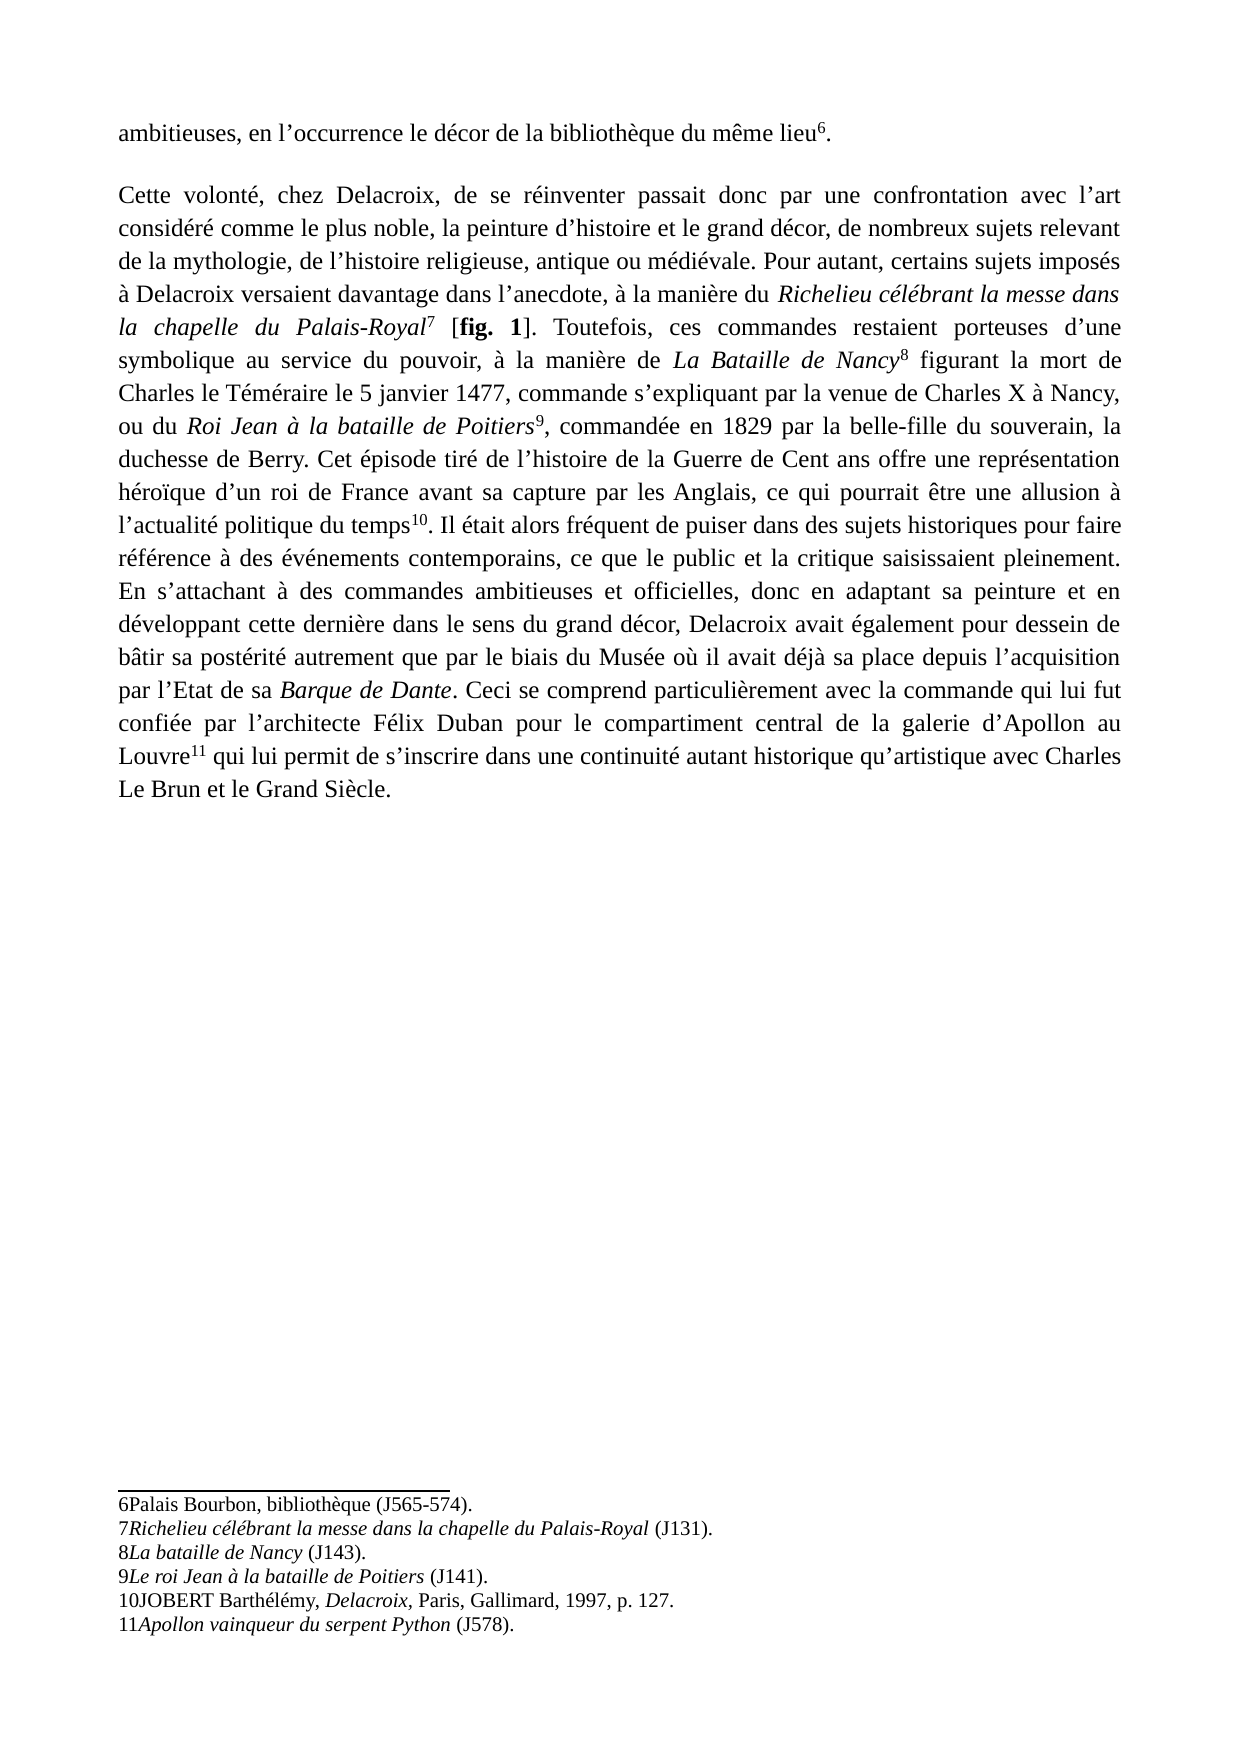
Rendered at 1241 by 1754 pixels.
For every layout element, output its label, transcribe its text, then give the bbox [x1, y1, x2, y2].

text Palais Bourbon, bibliothèque (J565-574). [118, 1491, 1122, 1516]
text Le roi Jean à la bataille de Poitiers (J141). [118, 1564, 1122, 1588]
text JOBERT Barthélémy, Delacroix, Paris, Gallimard, 1997, p. 127. [118, 1588, 1122, 1612]
text Richelieu célébrant la messe dans la chapelle du Palais-Royal (J131). [118, 1516, 1122, 1539]
text Apollon vainqueur du serpent Python (J578). [118, 1612, 1122, 1636]
text ambitieuses, en l’occurrence le décor de la bibliothèque du même lieu. [118, 118, 1122, 147]
text La bataille de Nancy (J143). [118, 1539, 1122, 1564]
text Cette volonté, chez Delacroix, de se réinventer passait donc par une confrontation avec l’art considéré comme le plus noble, la peinture d’histoire et le grand décor, de nombreux sujets relevant de la mythologie, de l’histoire religieuse, antique ou médiévale. Pour autant, certains sujets imposés à Delacroix versaient davantage dans l’anecdote, à la manière du Richelieu célébrant la messe dans la chapelle du Palais-Royal [fig. 1]. Toutefois, ces commandes restaient porteuses d’une symbolique au service du pouvoir, à la manière de La Bataille de Nancy figurant la mort de Charles le Téméraire le 5 janvier 1477, commande s’expliquant par la venue de Charles X à Nancy, ou du Roi Jean à la bataille de Poitiers, commandée en 1829 par la belle-fille du souverain, la duchesse de Berry. Cet épisode tiré de l’histoire de la Guerre de Cent ans offre une représentation héroïque d’un roi de France avant sa capture par les Anglais, ce qui pourrait être une allusion à l’actualité politique du temps. Il était alors fréquent de puiser dans des sujets historiques pour faire référence à des événements contemporains, ce que le public et la critique saisissaient pleinement. En s’attachant à des commandes ambitieuses et officielles, donc en adaptant sa peinture et en développant cette dernière dans le sens du grand décor, Delacroix avait également pour dessein de bâtir sa postérité autrement que par le biais du Musée où il avait déjà sa place depuis l’acquisition par l’Etat de sa Barque de Dante. Ceci se comprend particulièrement avec la commande qui lui fut confiée par l’architecte Félix Duban pour le compartiment central de la galerie d’Apollon au Louvre qui lui permit de s’inscrire dans une continuité autant historique qu’artistique avec Charles Le Brun et le Grand Siècle. [118, 180, 1122, 803]
